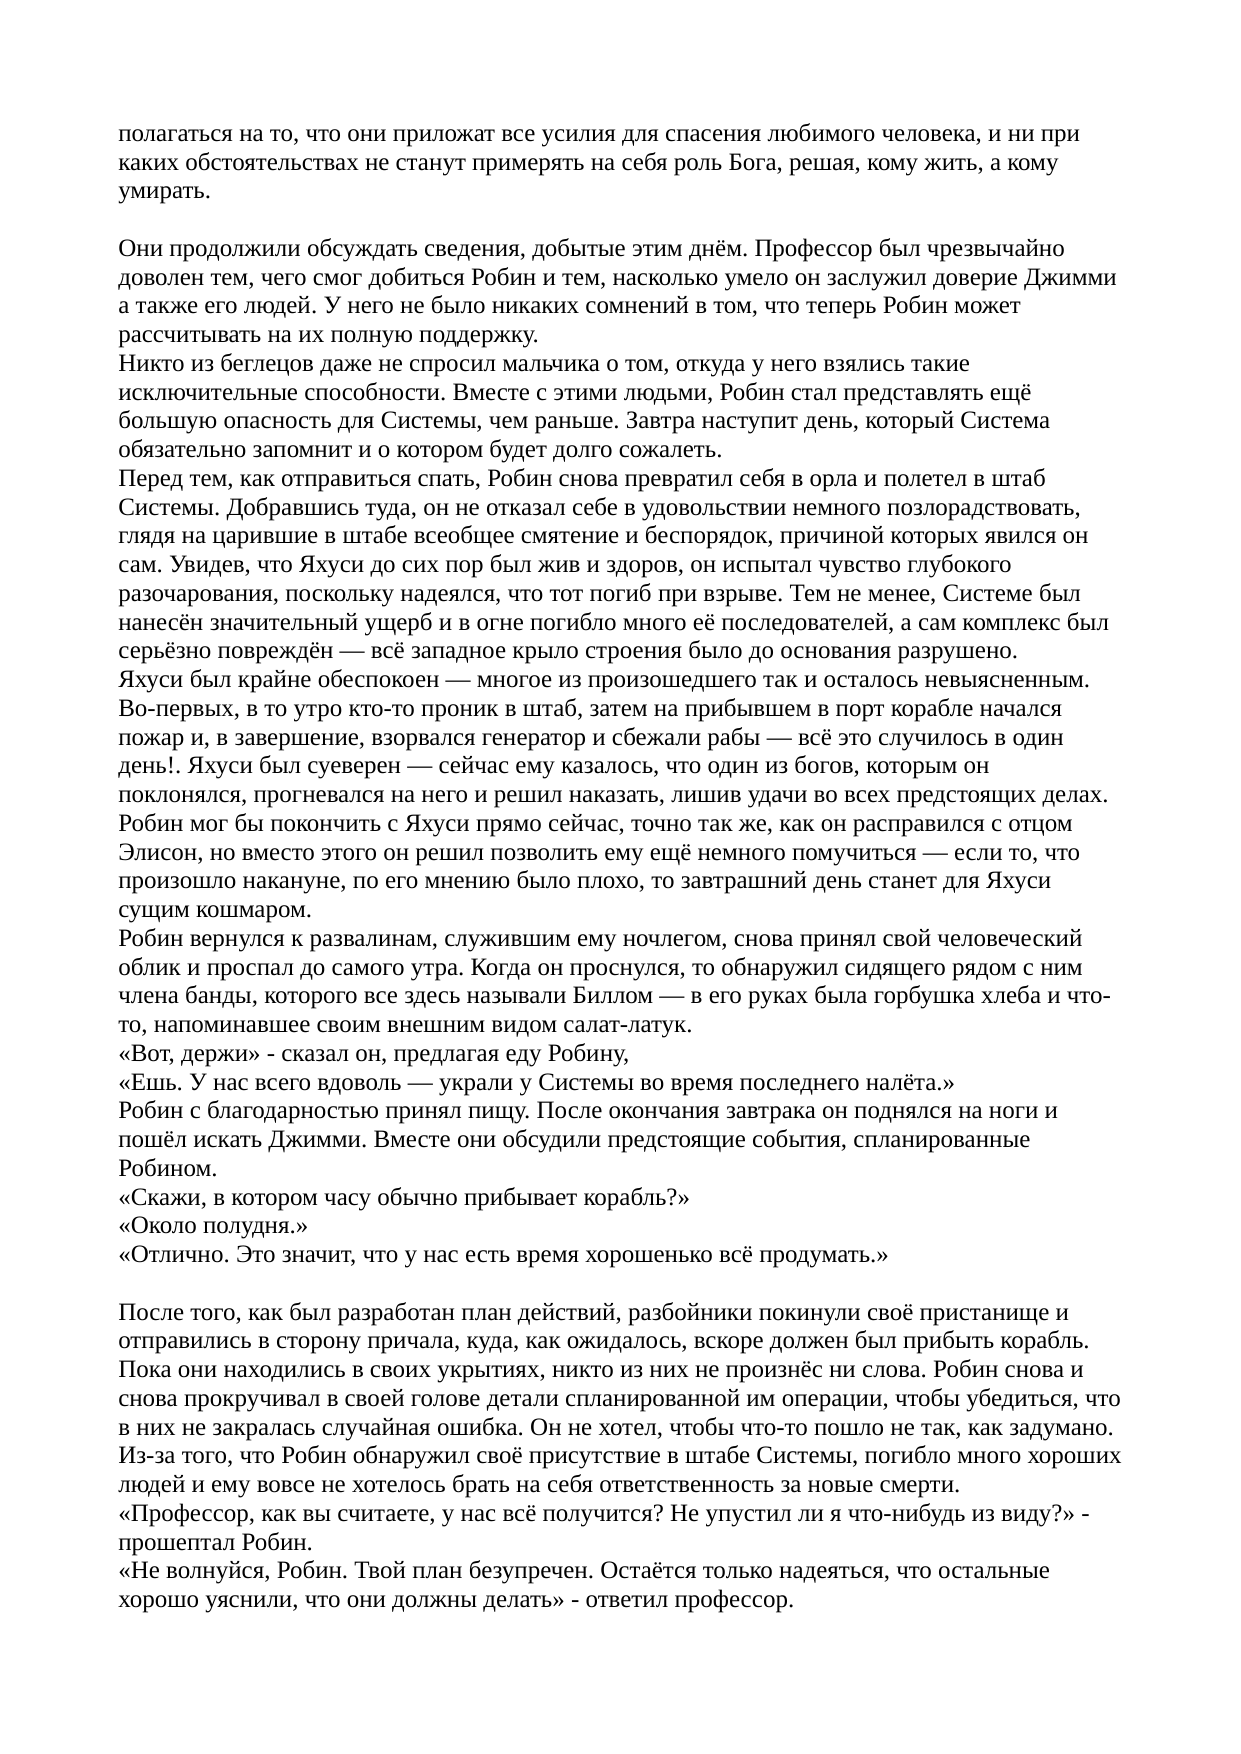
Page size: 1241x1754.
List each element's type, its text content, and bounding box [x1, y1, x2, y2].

text «Отлично. Это значит, что у нас есть время хорошенько всё продумать.» [118, 1239, 1122, 1268]
text полагаться на то, что они приложат все усилия для спасения любимого человека, и ни при каких обстоятельствах не станут примерять на себя роль Бога, решая, кому жить, а кому умирать. [118, 118, 1122, 204]
text «Не волнуйся, Робин. Твой план безупречен. Остаётся только надеяться, что остальные хорошо уяснили, что они должны делать» - ответил профессор. [118, 1556, 1122, 1613]
text «Вот, держи» - сказал он, предлагая еду Робину, [118, 1038, 1122, 1067]
text «Около полудня.» [118, 1211, 1122, 1239]
text Никто из беглецов даже не спросил мальчика о том, откуда у него взялись такие исключительные способности. Вместе с этими людьми, Робин стал представлять ещё большую опасность для Системы, чем раньше. Завтра наступит день, который Система обязательно запомнит и о котором будет долго сожалеть. [118, 348, 1122, 463]
text Робин мог бы покончить с Яхуси прямо сейчас, точно так же, как он расправился с отцом Элисон, но вместо этого он решил позволить ему ещё немного помучиться — если то, что произошло накануне, по его мнению было плохо, то завтрашний день станет для Яхуси сущим кошмаром. [118, 808, 1122, 923]
text После того, как был разработан план действий, разбойники покинули своё пристанище и отправились в сторону причала, куда, как ожидалось, вскоре должен был прибыть корабль. Пока они находились в своих укрытиях, никто из них не произнёс ни слова. Робин снова и снова прокручивал в своей голове детали спланированной им операции, чтобы убедиться, что в них не закралась случайная ошибка. Он не хотел, чтобы что-то пошло не так, как задумано. Из-за того, что Робин обнаружил своё присутствие в штабе Системы, погибло много хороших людей и ему вовсе не хотелось брать на себя ответственность за новые смерти. [118, 1297, 1122, 1498]
text «Профессор, как вы считаете, у нас всё получится? Не упустил ли я что-нибудь из виду?» - прошептал Робин. [118, 1498, 1122, 1556]
text Робин с благодарностью принял пищу. После окончания завтрака он поднялся на ноги и пошёл искать Джимми. Вместе они обсудили предстоящие события, спланированные Робином. [118, 1096, 1122, 1182]
text Они продолжили обсуждать сведения, добытые этим днём. Профессор был чрезвычайно доволен тем, чего смог добиться Робин и тем, насколько умело он заслужил доверие Джимми а также его людей. У него не было никаких сомнений в том, что теперь Робин может рассчитывать на их полную поддержку. [118, 233, 1122, 348]
text «Скажи, в котором часу обычно прибывает корабль?» [118, 1182, 1122, 1211]
text Яхуси был крайне обеспокоен — многое из произошедшего так и осталось невыясненным. Во-первых, в то утро кто-то проник в штаб, затем на прибывшем в порт корабле начался пожар и, в завершение, взорвался генератор и сбежали рабы — всё это случилось в один день!. Яхуси был суеверен — сейчас ему казалось, что один из богов, которым он поклонялся, прогневался на него и решил наказать, лишив удачи во всех предстоящих делах. [118, 664, 1122, 808]
text «Ешь. У нас всего вдоволь — украли у Системы во время последнего налёта.» [118, 1067, 1122, 1096]
text Робин вернулся к развалинам, служившим ему ночлегом, снова принял свой человеческий облик и проспал до самого утра. Когда он проснулся, то обнаружил сидящего рядом с ним члена банды, которого все здесь называли Биллом — в его руках была горбушка хлеба и что-то, напоминавшее своим внешним видом салат-латук. [118, 923, 1122, 1038]
text Перед тем, как отправиться спать, Робин снова превратил себя в орла и полетел в штаб Системы. Добравшись туда, он не отказал себе в удовольствии немного позлорадствовать, глядя на царившие в штабе всеобщее смятение и беспорядок, причиной которых явился он сам. Увидев, что Яхуси до сих пор был жив и здоров, он испытал чувство глубокого разочарования, поскольку надеялся, что тот погиб при взрыве. Тем не менее, Системе был нанесён значительный ущерб и в огне погибло много её последователей, а сам комплекс был серьёзно повреждён — всё западное крыло строения было до основания разрушено. [118, 463, 1122, 664]
